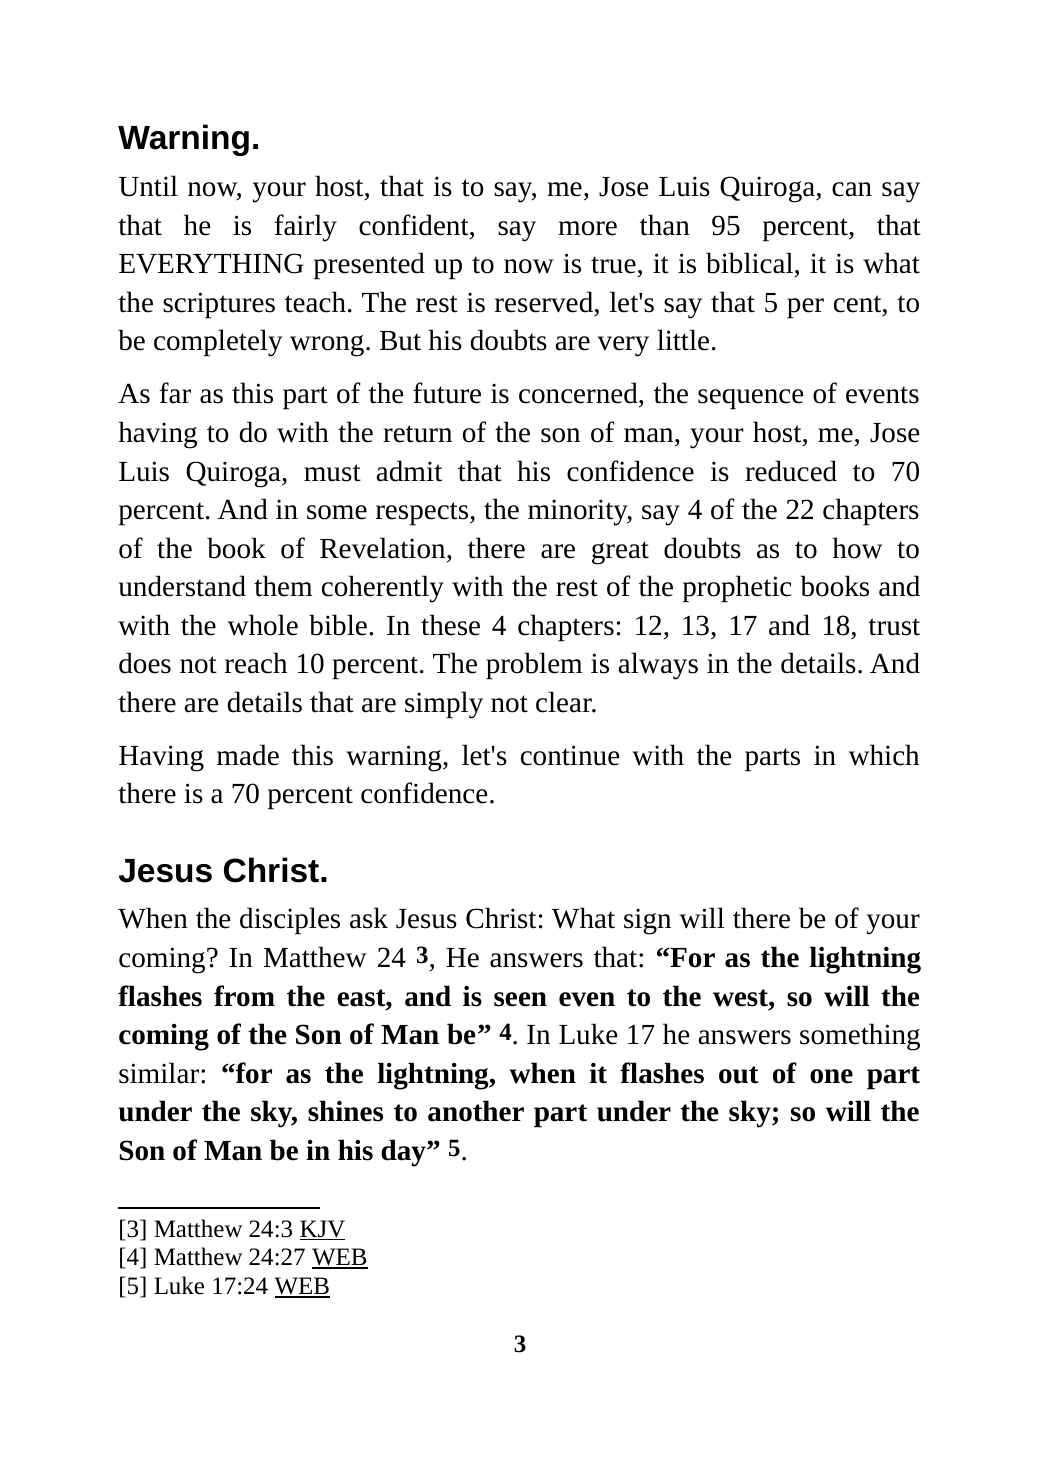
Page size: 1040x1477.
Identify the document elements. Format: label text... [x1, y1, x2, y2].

text Until now, your host, that is to say, me, Jose Luis Quiroga, can say that he is fairly confident, say more than 95 percent, that EVERYTHING presented up to now is true, it is biblical, it is what the scriptures teach. The rest is reserved, let's say that 5 per cent, to be completely wrong. But his doubts are very little. [118, 169, 921, 357]
text Luke 17:24 WEB [118, 1271, 921, 1300]
text When the disciples ask Jesus Christ: What sign will there be of your coming? In Matthew 24 , He answers that: “For as the lightning flashes from the east, and is seen even to the west, so will the coming of the Son of Man be” . In Luke 17 he answers something similar: “for as the lightning, when it flashes out of one part under the sky, shines to another part under the sky; so will the Son of Man be in his day” . [118, 902, 921, 1166]
text As far as this part of the future is concerned, the sequence of events having to do with the return of the son of man, your host, me, Jose Luis Quiroga, must admit that his confidence is reduced to 70 percent. And in some respects, the minority, say 4 of the 22 chapters of the book of Revelation, there are great doubts as to how to understand them coherently with the rest of the prophetic books and with the whole bible. In these 4 chapters: 12, 13, 17 and 18, trust does not reach 10 percent. The problem is always in the details. And there are details that are simply not clear. [118, 377, 921, 718]
subtitle Jesus Christ. [118, 851, 921, 889]
subtitle Warning. [118, 118, 921, 157]
text Having made this warning, let's continue with the parts in which there is a 70 percent confidence. [118, 738, 921, 810]
text Matthew 24:27 WEB [118, 1242, 921, 1271]
text Matthew 24:3 KJV [118, 1214, 921, 1242]
